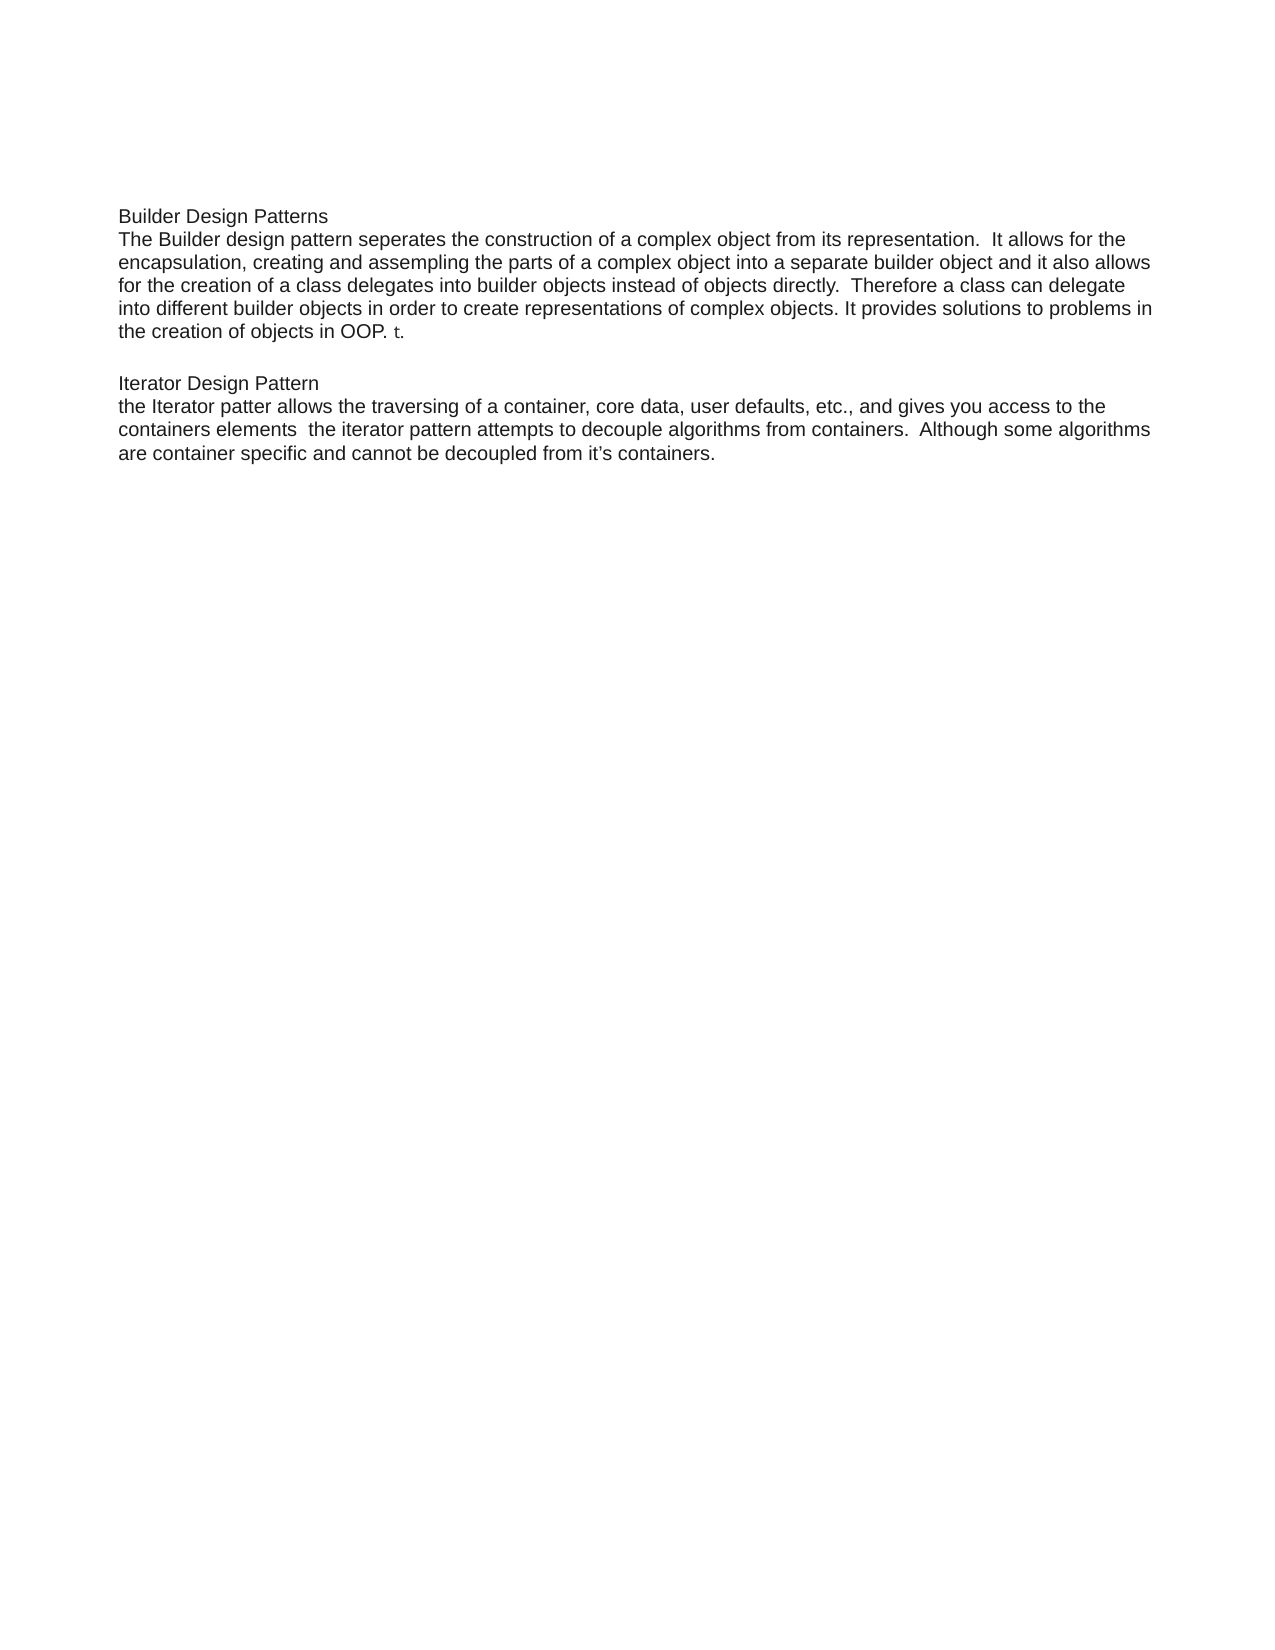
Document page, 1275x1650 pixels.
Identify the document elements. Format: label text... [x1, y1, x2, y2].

text Builder Design Patterns [118, 204, 1157, 227]
text the Iterator patter allows the traversing of a container, core data, user defaults, etc., and gives you access to the containers elements the iterator pattern attempts to decouple algorithms from containers. Although some algorithms are container specific and cannot be decoupled from it’s containers. [118, 395, 1157, 464]
text Iterator Design Pattern [118, 372, 1157, 395]
text The Builder design pattern seperates the construction of a complex object from its representation. It allows for the encapsulation, creating and assempling the parts of a complex object into a separate builder object and it also allows for the creation of a class delegates into builder objects instead of objects directly. Therefore a class can delegate into different builder objects in order to create representations of complex objects. It provides solutions to problems in the creation of objects in OOP. t. [118, 227, 1157, 343]
